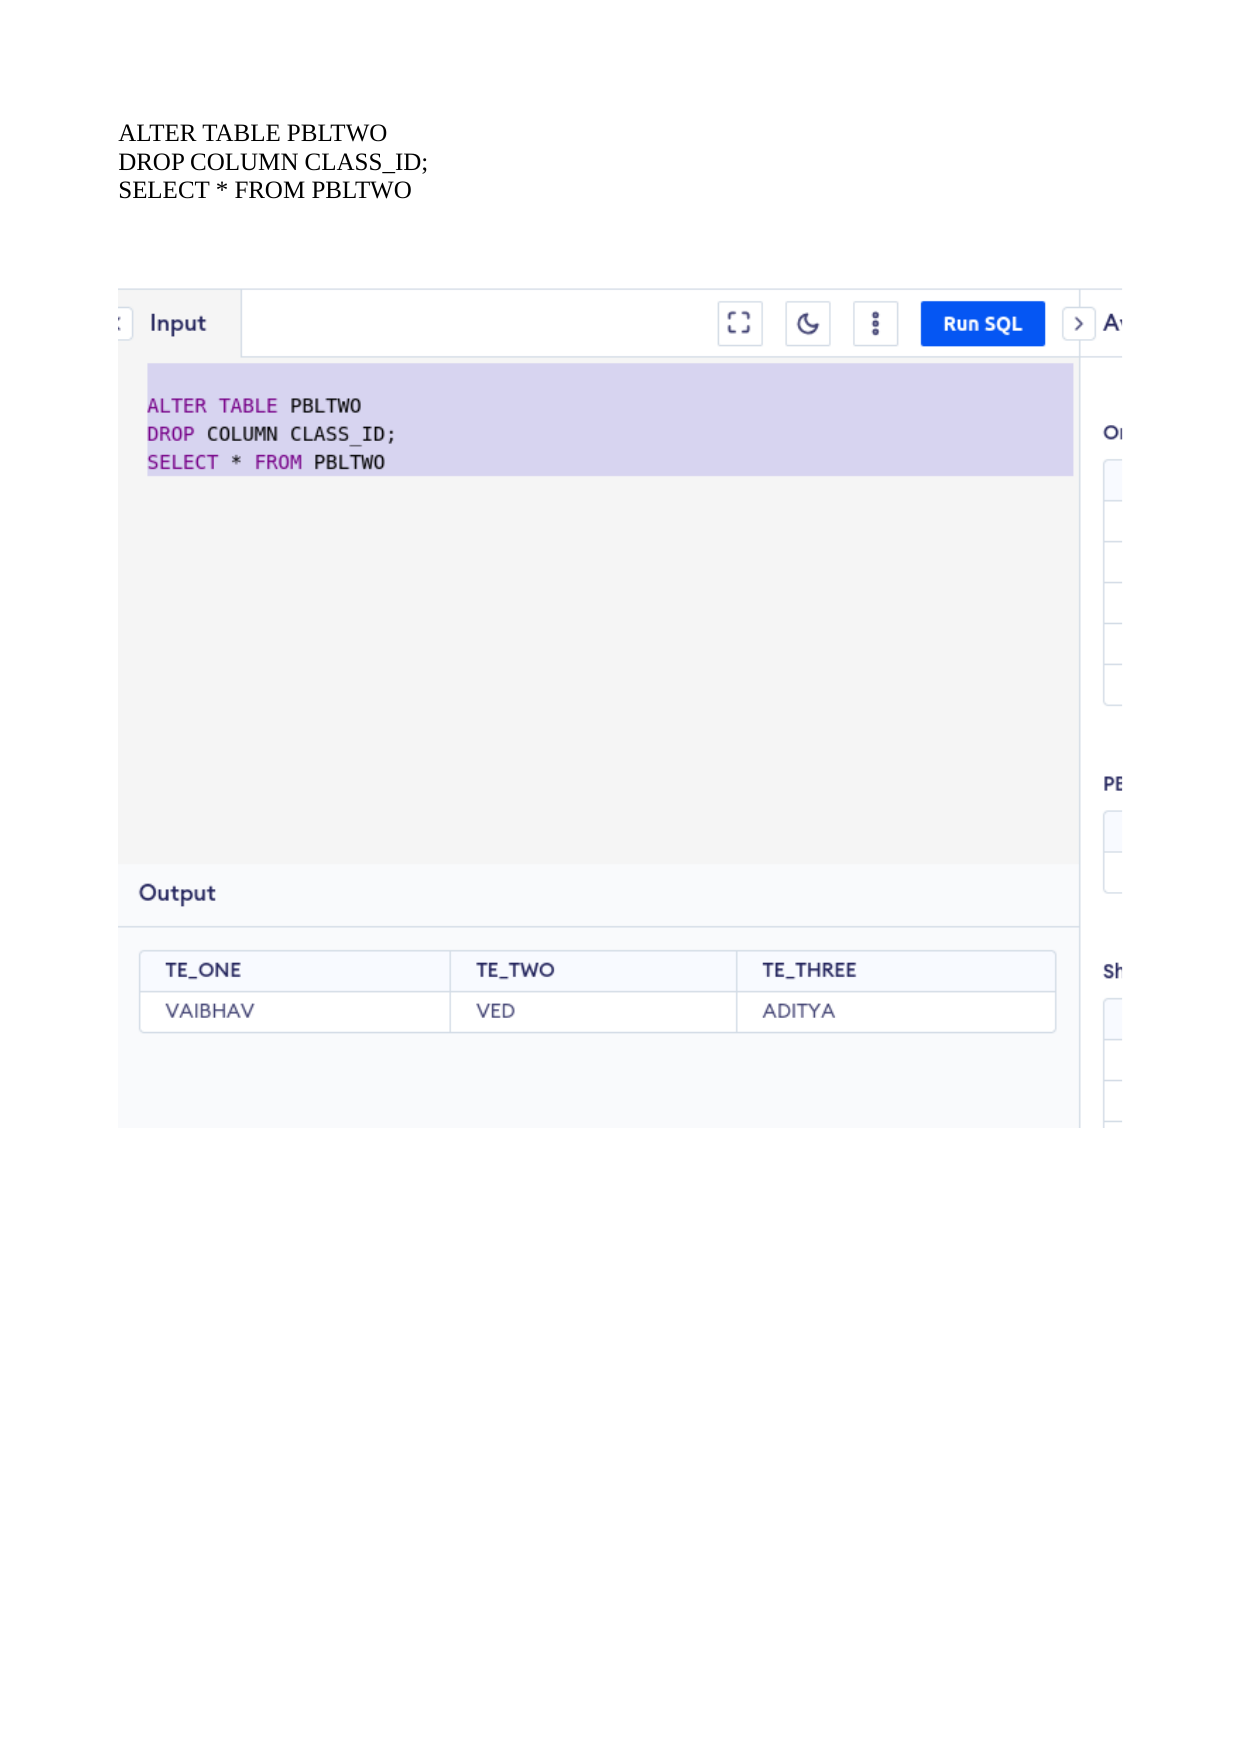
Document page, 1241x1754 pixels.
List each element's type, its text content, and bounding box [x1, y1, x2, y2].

text SELECT * FROM PBLTWO [118, 176, 1122, 204]
picture [118, 283, 1123, 1128]
text ALTER TABLE PBLTWO [118, 118, 1122, 147]
text DROP COLUMN CLASS_ID; [118, 147, 1122, 176]
